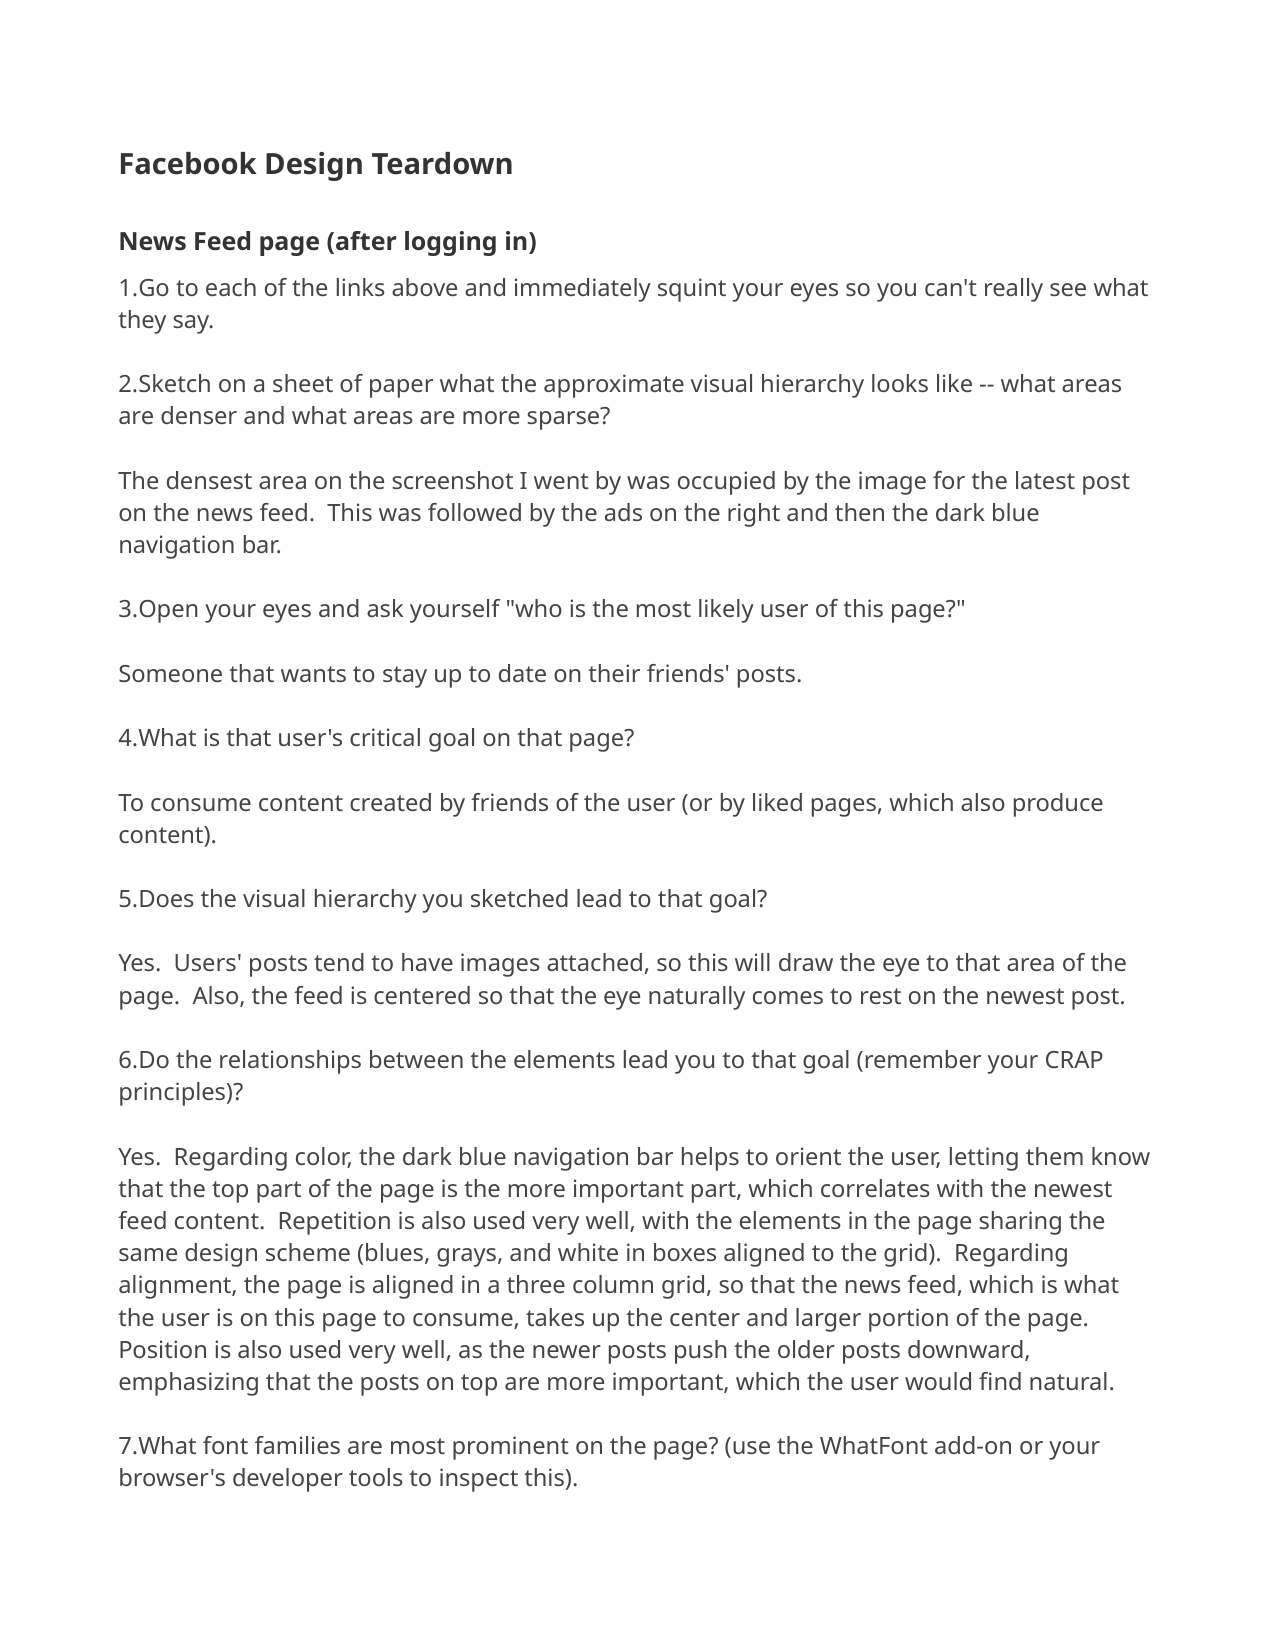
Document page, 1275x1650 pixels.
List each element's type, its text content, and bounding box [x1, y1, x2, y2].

list Does the visual hierarchy you sketched lead to that goal? [118, 882, 1157, 914]
list What is that user's critical goal on that page? [118, 721, 1157, 753]
list Sketch on a sheet of paper what the approximate visual hierarchy looks like -- what areas are denser and what areas are more sparse? [118, 367, 1157, 432]
text Someone that wants to stay up to date on their friends' posts. [118, 657, 1157, 689]
text The densest area on the screenshot I went by was occupied by the image for the latest post on the news feed. This was followed by the ads on the right and then the dark blue navigation bar. [118, 464, 1157, 560]
subtitle Facebook Design Teardown [118, 143, 1157, 183]
list Go to each of the links above and immediately squint your eyes so you can't really see what they say. [118, 271, 1157, 335]
text Yes. Users' posts tend to have images attached, so this will draw the eye to that area of the page. Also, the feed is centered so that the eye naturally comes to rest on the newest post. [118, 947, 1157, 1011]
text To consume content created by friends of the user (or by liked pages, which also produce content). [118, 786, 1157, 850]
text Yes. Regarding color, the dark blue navigation bar helps to orient the user, letting them know that the top part of the page is the more important part, which correlates with the newest feed content. Repetition is also used very well, with the elements in the page sharing the same design scheme (blues, grays, and white in boxes aligned to the grid). Regarding alignment, the page is aligned in a three column grid, so that the news feed, which is what the user is on this page to consume, takes up the center and larger portion of the page. Position is also used very well, as the newer posts push the older posts downward, emphasizing that the posts on top are more important, which the user would find natural. [118, 1140, 1157, 1397]
list Do the relationships between the elements lead you to that goal (remember your CRAP principles)? [118, 1043, 1157, 1107]
list What font families are most prominent on the page? (use the WhatFont add-on or your browser's developer tools to inspect this). [118, 1429, 1157, 1494]
list Open your eyes and ask yourself "who is the most likely user of this page?" [118, 592, 1157, 625]
text News Feed page (after logging in) [118, 195, 1157, 258]
